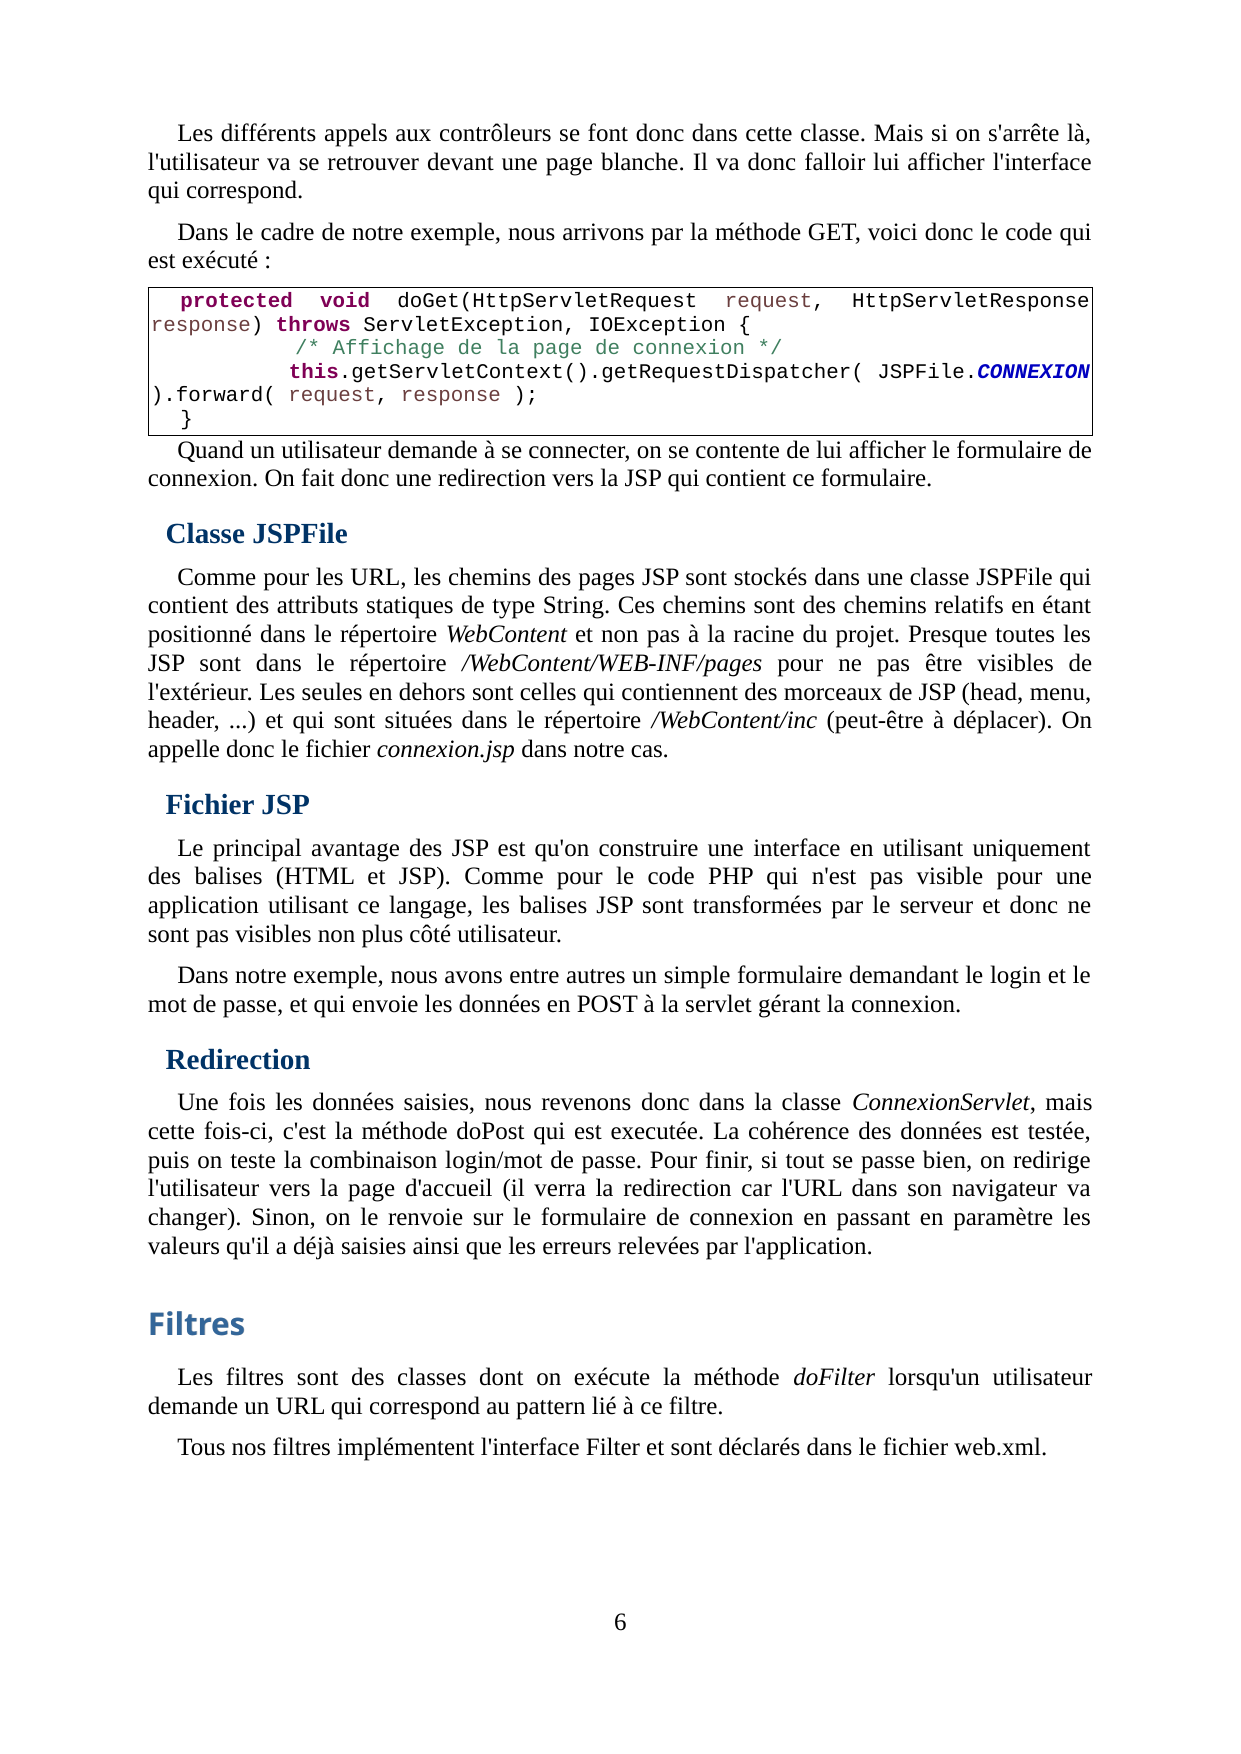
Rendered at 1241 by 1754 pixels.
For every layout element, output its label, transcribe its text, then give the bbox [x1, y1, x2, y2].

text Dans notre exemple, nous avons entre autres un simple formulaire demandant le login et le mot de passe, et qui envoie les données en POST à la servlet gérant la connexion. [148, 960, 1092, 1018]
text Le principal avantage des JSP est qu'on construire une interface en utilisant uniquement des balises (HTML et JSP). Comme pour le code PHP qui n'est pas visible pour une application utilisant ce langage, les balises JSP sont transformées par le serveur et donc ne sont pas visibles non plus côté utilisateur. [148, 833, 1092, 948]
text this.getServletContext().getRequestDispatcher( JSPFile.CONNEXION ).forward( request, response ); [149, 358, 1092, 405]
text Tous nos filtres implémentent l'interface Filter et sont déclarés dans le fichier web.xml. [148, 1432, 1092, 1461]
text Dans le cadre de notre exemple, nous arrivons par la méthode GET, voici donc le code qui est exécuté : [148, 217, 1092, 274]
text Les différents appels aux contrôleurs se font donc dans cette classe. Mais si on s'arrête là, l'utilisateur va se retrouver devant une page blanche. Il va donc falloir lui afficher l'interface qui correspond. [148, 118, 1092, 204]
text Une fois les données saisies, nous revenons donc dans la classe ConnexionServlet, mais cette fois-ci, c'est la méthode doPost qui est executée. La cohérence des données est testée, puis on teste la combinaison login/mot de passe. Pour finir, si tout se passe bien, on redirige l'utilisateur vers la page d'accueil (il verra la redirection car l'URL dans son navigateur va changer). Sinon, on le renvoie sur le formulaire de connexion en passant en paramètre les valeurs qu'il a déjà saisies ainsi que les erreurs relevées par l'application. [148, 1087, 1092, 1260]
text /* Affichage de la page de connexion */ [149, 334, 1092, 358]
text Les filtres sont des classes dont on exécute la méthode doFilter lorsqu'un utilisateur demande un URL qui correspond au pattern lié à ce filtre. [148, 1362, 1092, 1419]
text } [149, 405, 1092, 435]
subtitle Filtres [148, 1302, 1122, 1344]
subtitle Redirection [165, 1042, 1122, 1076]
text protected void doGet(HttpServletRequest request, HttpServletResponse response) throws ServletException, IOException { [149, 288, 1092, 334]
subtitle Fichier JSP [165, 787, 1122, 821]
text Quand un utilisateur demande à se connecter, on se contente de lui afficher le formulaire de connexion. On fait donc une redirection vers la JSP qui contient ce formulaire. [148, 436, 1092, 492]
text Comme pour les URL, les chemins des pages JSP sont stockés dans une classe JSPFile qui contient des attributs statiques de type String. Ces chemins sont des chemins relatifs en étant positionné dans le répertoire WebContent et non pas à la racine du projet. Presque toutes les JSP sont dans le répertoire /WebContent/WEB-INF/pages pour ne pas être visibles de l'extérieur. Les seules en dehors sont celles qui contiennent des morceaux de JSP (head, menu, header, ...) et qui sont situées dans le répertoire /WebContent/inc (peut-être à déplacer). On appelle donc le fichier connexion.jsp dans notre cas. [148, 562, 1092, 763]
subtitle Classe JSPFile [165, 517, 1122, 550]
